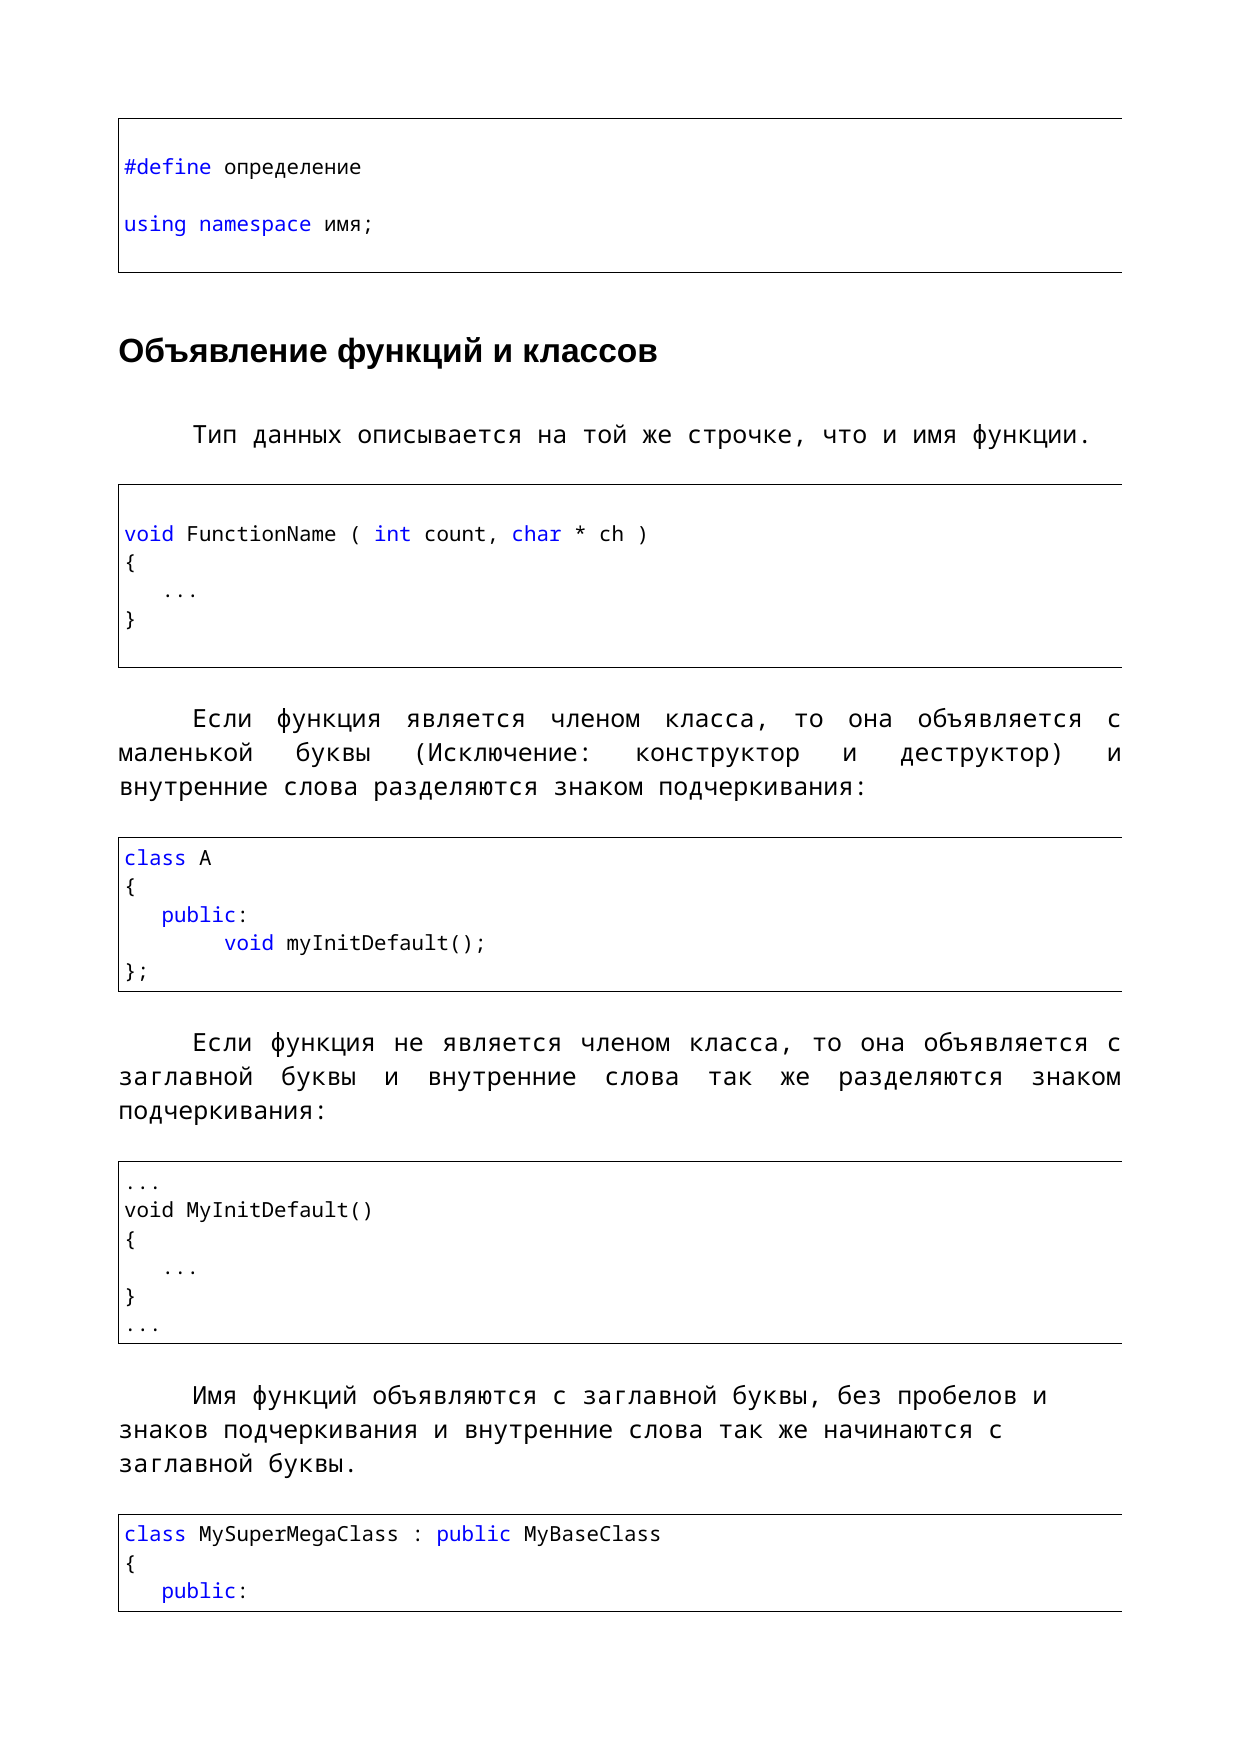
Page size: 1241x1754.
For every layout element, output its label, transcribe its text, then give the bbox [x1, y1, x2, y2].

text Тип данных описывается на той же строчке, что и имя функции. [118, 416, 1122, 450]
text Имя функций объявляются с заглавной буквы, без пробелов и знаков подчеркивания и внутренние слова так же начинаются с заглавной буквы. [118, 1377, 1122, 1480]
subtitle Объявление функций и классов [118, 331, 1122, 370]
table_header class MySuperMegaClass : public MyBaseClass { public: [119, 1515, 1122, 1611]
text Если функция не является членом класса, то она объявляется с заглавной буквы и внутренние слова так же разделяются знаком подчеркивания: [118, 1025, 1122, 1127]
table_header void FunctionName ( int count, char * ch ) { ... } [119, 485, 1122, 667]
table_header ... void MyInitDefault() { ... } ... [119, 1162, 1122, 1343]
table_header #define определение using namespace имя; [119, 119, 1122, 272]
text Если функция является членом класса, то она объявляется с маленькой буквы (Исключение: конструктор и деструктор) и внутренние слова разделяются знаком подчеркивания: [118, 701, 1122, 803]
table_header class A { public: void myInitDefault(); }; [119, 838, 1122, 991]
